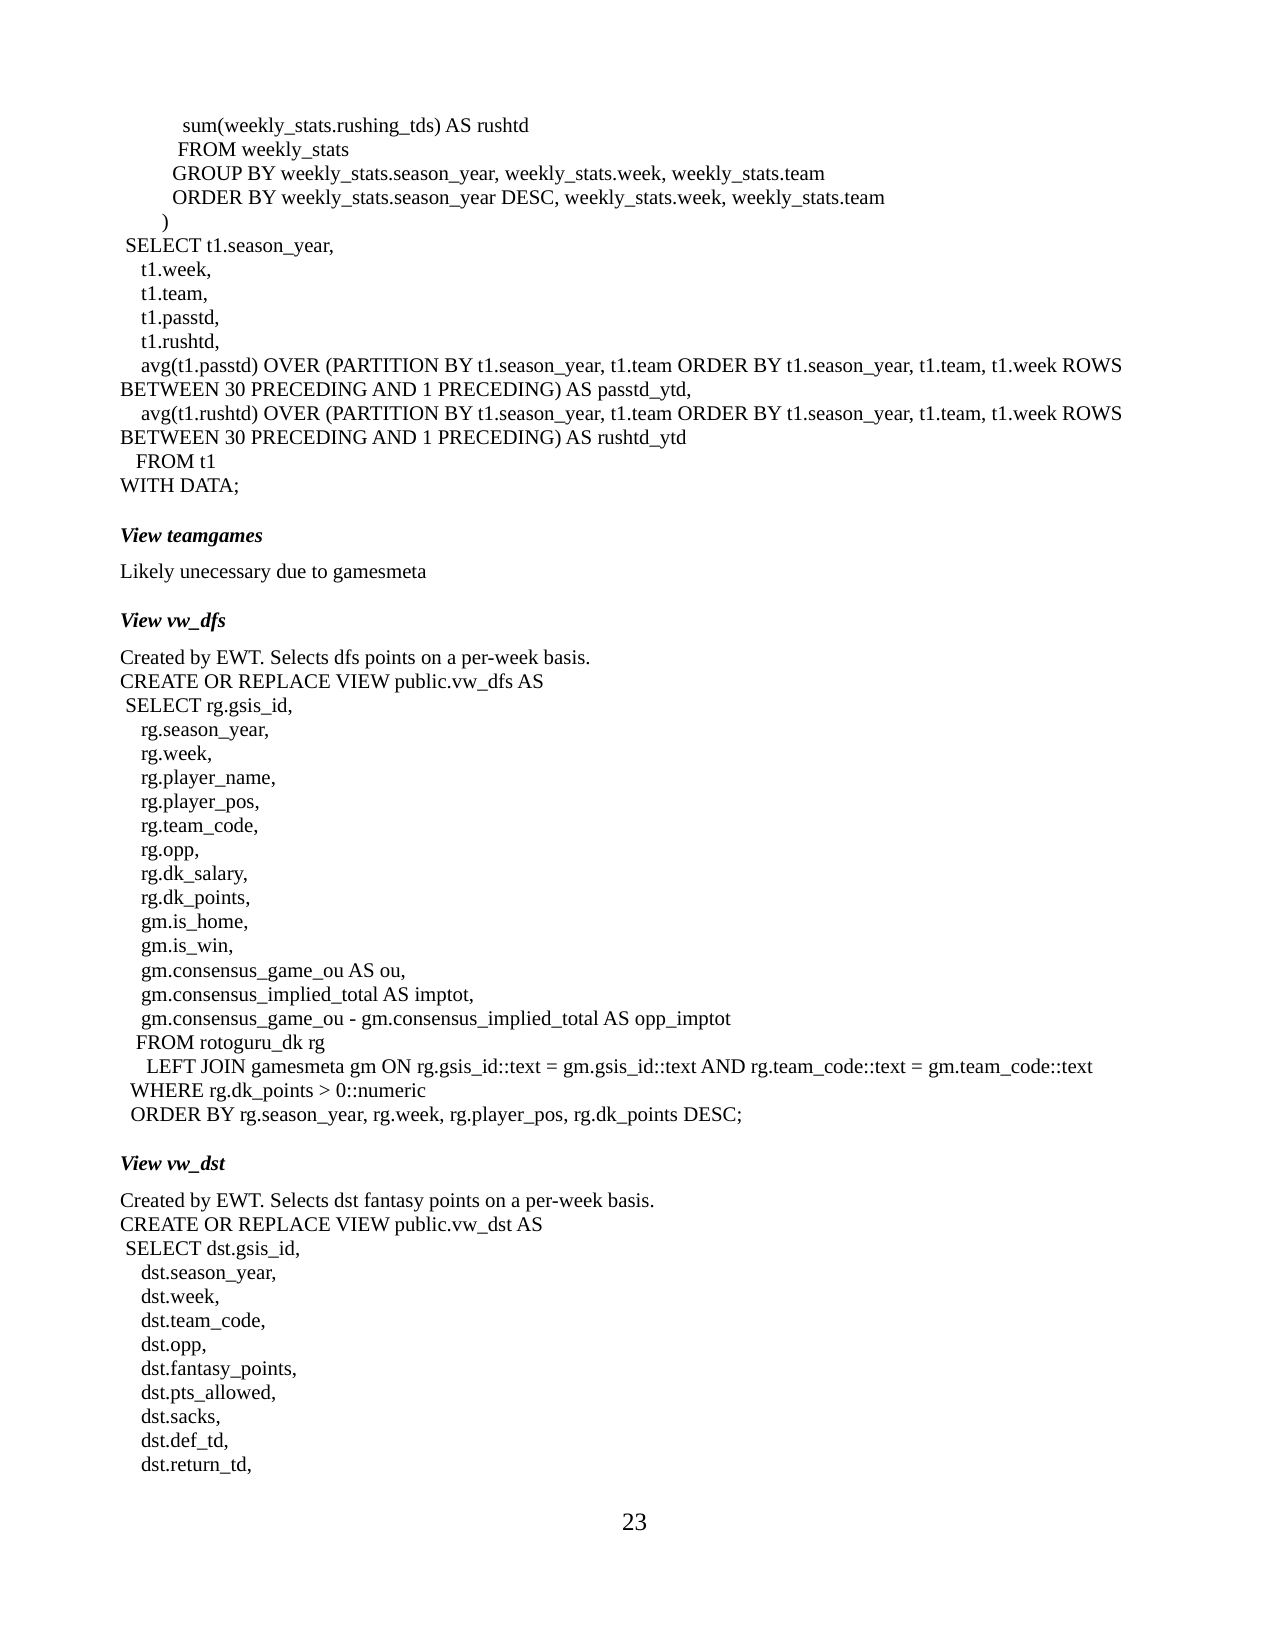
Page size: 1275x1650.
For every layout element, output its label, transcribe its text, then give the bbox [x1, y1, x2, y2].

text ORDER BY weekly_stats.season_year DESC, weekly_stats.week, weekly_stats.team [120, 185, 1155, 209]
text t1.rushtd, [120, 329, 1155, 353]
text gm.consensus_implied_total AS imptot, [120, 982, 1155, 1006]
text gm.consensus_game_ou - gm.consensus_implied_total AS opp_imptot [120, 1006, 1155, 1030]
text rg.week, [120, 741, 1155, 765]
text GROUP BY weekly_stats.season_year, weekly_stats.week, weekly_stats.team [120, 161, 1155, 185]
text t1.passtd, [120, 305, 1155, 329]
text rg.dk_salary, [120, 861, 1155, 885]
text sum(weekly_stats.rushing_tds) AS rushtd [120, 112, 1155, 137]
subtitle View teamgames [120, 522, 1155, 547]
text dst.def_td, [120, 1428, 1155, 1452]
text dst.sacks, [120, 1404, 1155, 1428]
text SELECT rg.gsis_id, [120, 693, 1155, 717]
text FROM rotoguru_dk rg [120, 1030, 1155, 1054]
text rg.player_name, [120, 765, 1155, 789]
text t1.team, [120, 281, 1155, 305]
text gm.is_win, [120, 933, 1155, 957]
text dst.season_year, [120, 1260, 1155, 1284]
text WITH DATA; [120, 473, 1155, 497]
text dst.pts_allowed, [120, 1380, 1155, 1404]
text rg.opp, [120, 837, 1155, 861]
text dst.opp, [120, 1332, 1155, 1356]
text dst.fantasy_points, [120, 1356, 1155, 1380]
text FROM weekly_stats [120, 137, 1155, 161]
text SELECT dst.gsis_id, [120, 1236, 1155, 1260]
text rg.dk_points, [120, 885, 1155, 909]
text Likely unecessary due to gamesmeta [120, 559, 1155, 583]
text dst.week, [120, 1284, 1155, 1308]
text CREATE OR REPLACE VIEW public.vw_dst AS [120, 1212, 1155, 1236]
subtitle View vw_dfs [120, 608, 1155, 632]
text LEFT JOIN gamesmeta gm ON rg.gsis_id::text = gm.gsis_id::text AND rg.team_code::text = gm.team_code::text [120, 1054, 1155, 1078]
text CREATE OR REPLACE VIEW public.vw_dfs AS [120, 669, 1155, 693]
text SELECT t1.season_year, [120, 233, 1155, 257]
text avg(t1.rushtd) OVER (PARTITION BY t1.season_year, t1.team ORDER BY t1.season_year, t1.team, t1.week ROWS BETWEEN 30 PRECEDING AND 1 PRECEDING) AS rushtd_ytd [120, 401, 1155, 449]
text Created by EWT. Selects dst fantasy points on a per-week basis. [120, 1187, 1155, 1212]
text rg.player_pos, [120, 789, 1155, 813]
text ) [120, 209, 1155, 233]
text rg.season_year, [120, 717, 1155, 741]
subtitle View vw_dst [120, 1151, 1155, 1175]
text gm.consensus_game_ou AS ou, [120, 957, 1155, 982]
text Created by EWT. Selects dfs points on a per-week basis. [120, 645, 1155, 669]
text ORDER BY rg.season_year, rg.week, rg.player_pos, rg.dk_points DESC; [120, 1102, 1155, 1126]
text avg(t1.passtd) OVER (PARTITION BY t1.season_year, t1.team ORDER BY t1.season_year, t1.team, t1.week ROWS BETWEEN 30 PRECEDING AND 1 PRECEDING) AS passtd_ytd, [120, 353, 1155, 401]
text rg.team_code, [120, 813, 1155, 837]
text t1.week, [120, 257, 1155, 281]
text dst.return_td, [120, 1452, 1155, 1476]
text gm.is_home, [120, 909, 1155, 933]
text dst.team_code, [120, 1308, 1155, 1332]
text WHERE rg.dk_points > 0::numeric [120, 1078, 1155, 1102]
text FROM t1 [120, 449, 1155, 473]
